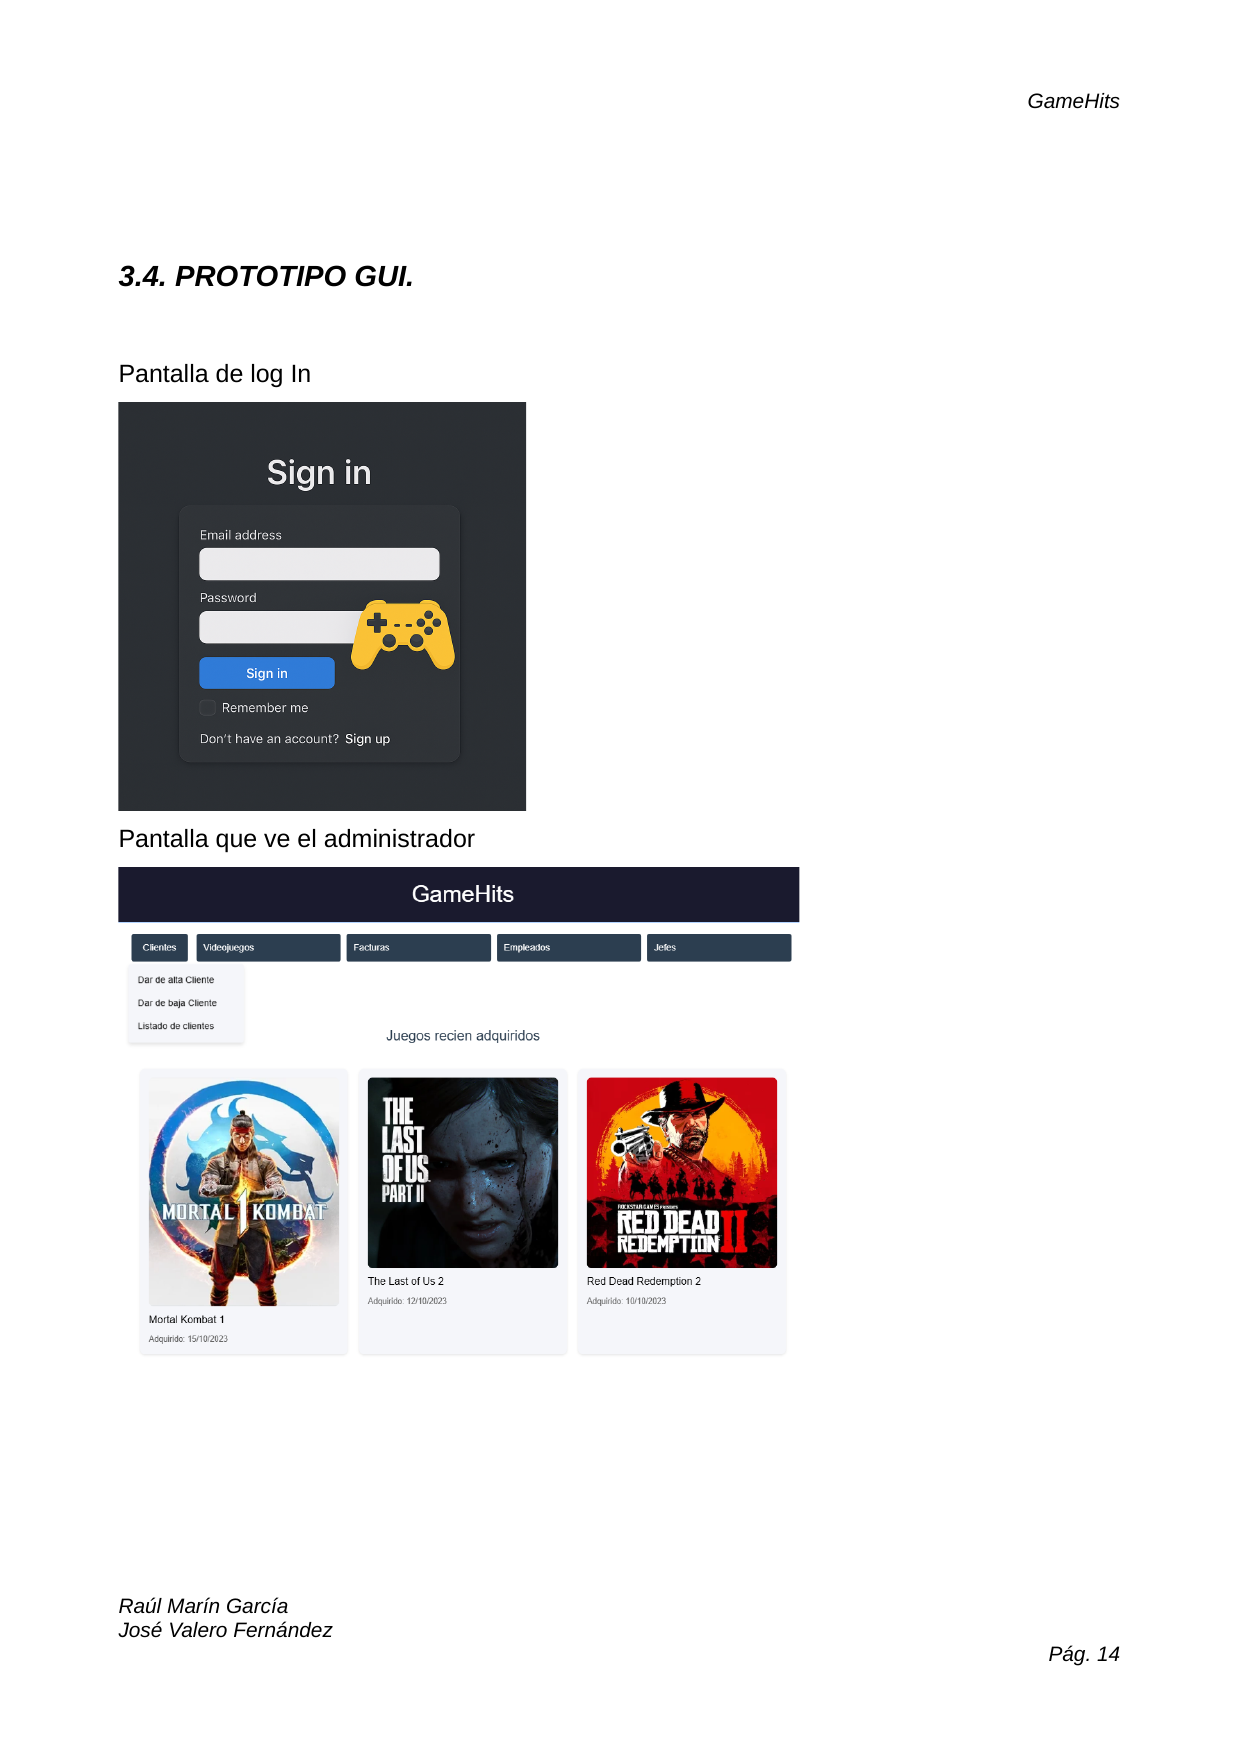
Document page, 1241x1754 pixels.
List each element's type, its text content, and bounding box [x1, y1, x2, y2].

subtitle 3.4. PROTOTIPO GUI. [118, 259, 1122, 293]
picture [118, 867, 800, 1425]
text Pantalla de log In [118, 359, 1122, 388]
text Pantalla que ve el administrador [118, 824, 1122, 853]
picture [118, 402, 527, 811]
